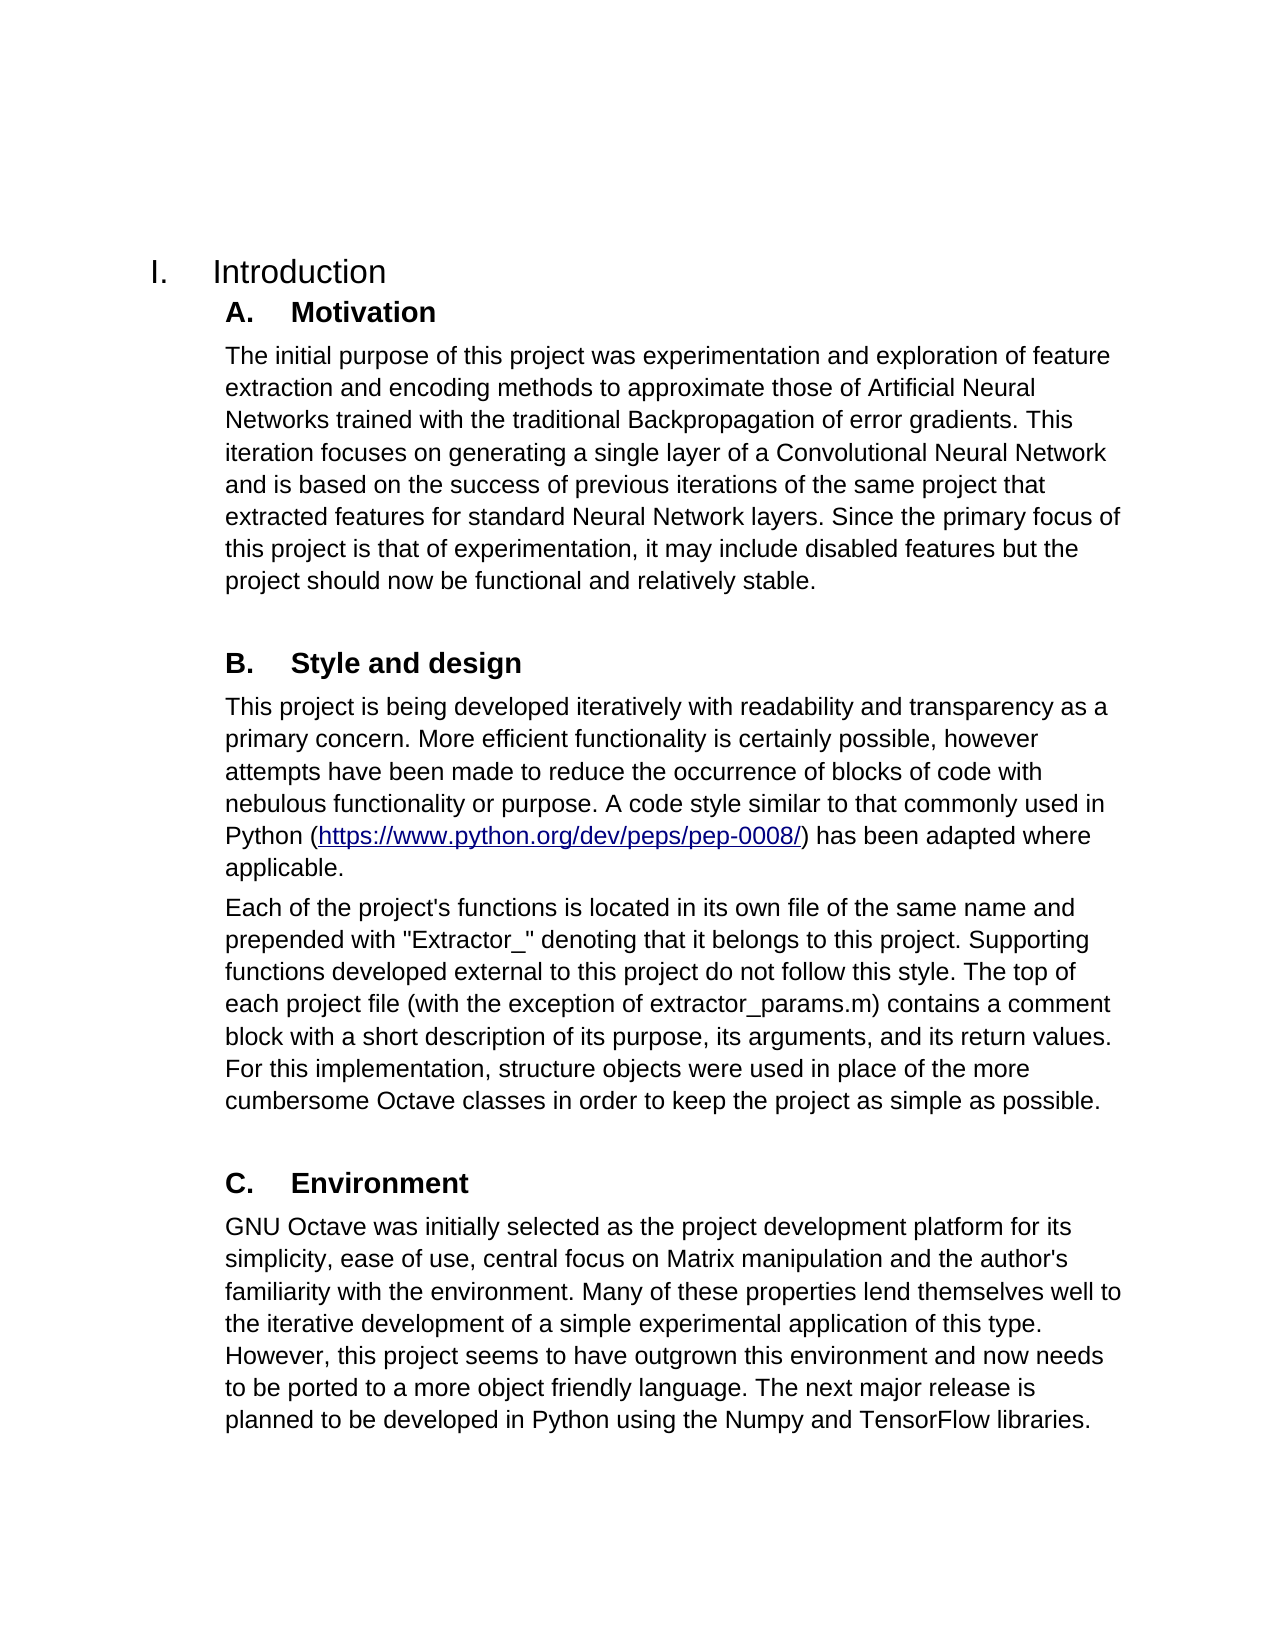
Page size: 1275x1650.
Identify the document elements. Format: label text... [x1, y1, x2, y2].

subtitle B. Style and design [225, 647, 1125, 680]
subtitle A. Motivation [225, 296, 1125, 329]
subtitle This project is being developed iteratively with readability and transparency as a primary concern. More efficient functionality is certainly possible, however attempts have been made to reduce the occurrence of blocks of code with nebulous functionality or purpose. A code style similar to that commonly used in Python (https://www.python.org/dev/peps/pep-0008/) has been adapted where applicable. [225, 693, 1125, 882]
subtitle The initial purpose of this project was experimentation and exploration of feature extraction and encoding methods to approximate those of Artificial Neural Networks trained with the traditional Backpropagation of error gradients. This iteration focuses on generating a single layer of a Convolutional Neural Network and is based on the success of previous iterations of the same project that extracted features for standard Neural Network layers. Since the primary focus of this project is that of experimentation, it may include disabled features but the project should now be functional and relatively stable. [225, 342, 1125, 594]
subtitle GNU Octave was initially selected as the project development platform for its simplicity, ease of use, central focus on Matrix manipulation and the author's familiarity with the environment. Many of these properties lend themselves well to the iterative development of a simple experimental application of this type. However, this project seems to have outgrown this environment and now needs to be ported to a more object friendly language. The next major release is planned to be developed in Python using the Numpy and TensorFlow libraries. [225, 1213, 1125, 1433]
subtitle Each of the project's functions is located in its own file of the same name and prepended with "Extractor_" denoting that it belongs to this project. Supporting functions developed external to this project do not follow this style. The top of each project file (with the exception of extractor_params.m) contains a comment block with a short description of its purpose, its arguments, and its return values. For this implementation, structure objects were used in place of the more cumbersome Octave classes in order to keep the project as simple as possible. [225, 894, 1125, 1114]
subtitle I. Introduction [150, 253, 1125, 291]
subtitle C. Environment [225, 1167, 1125, 1200]
